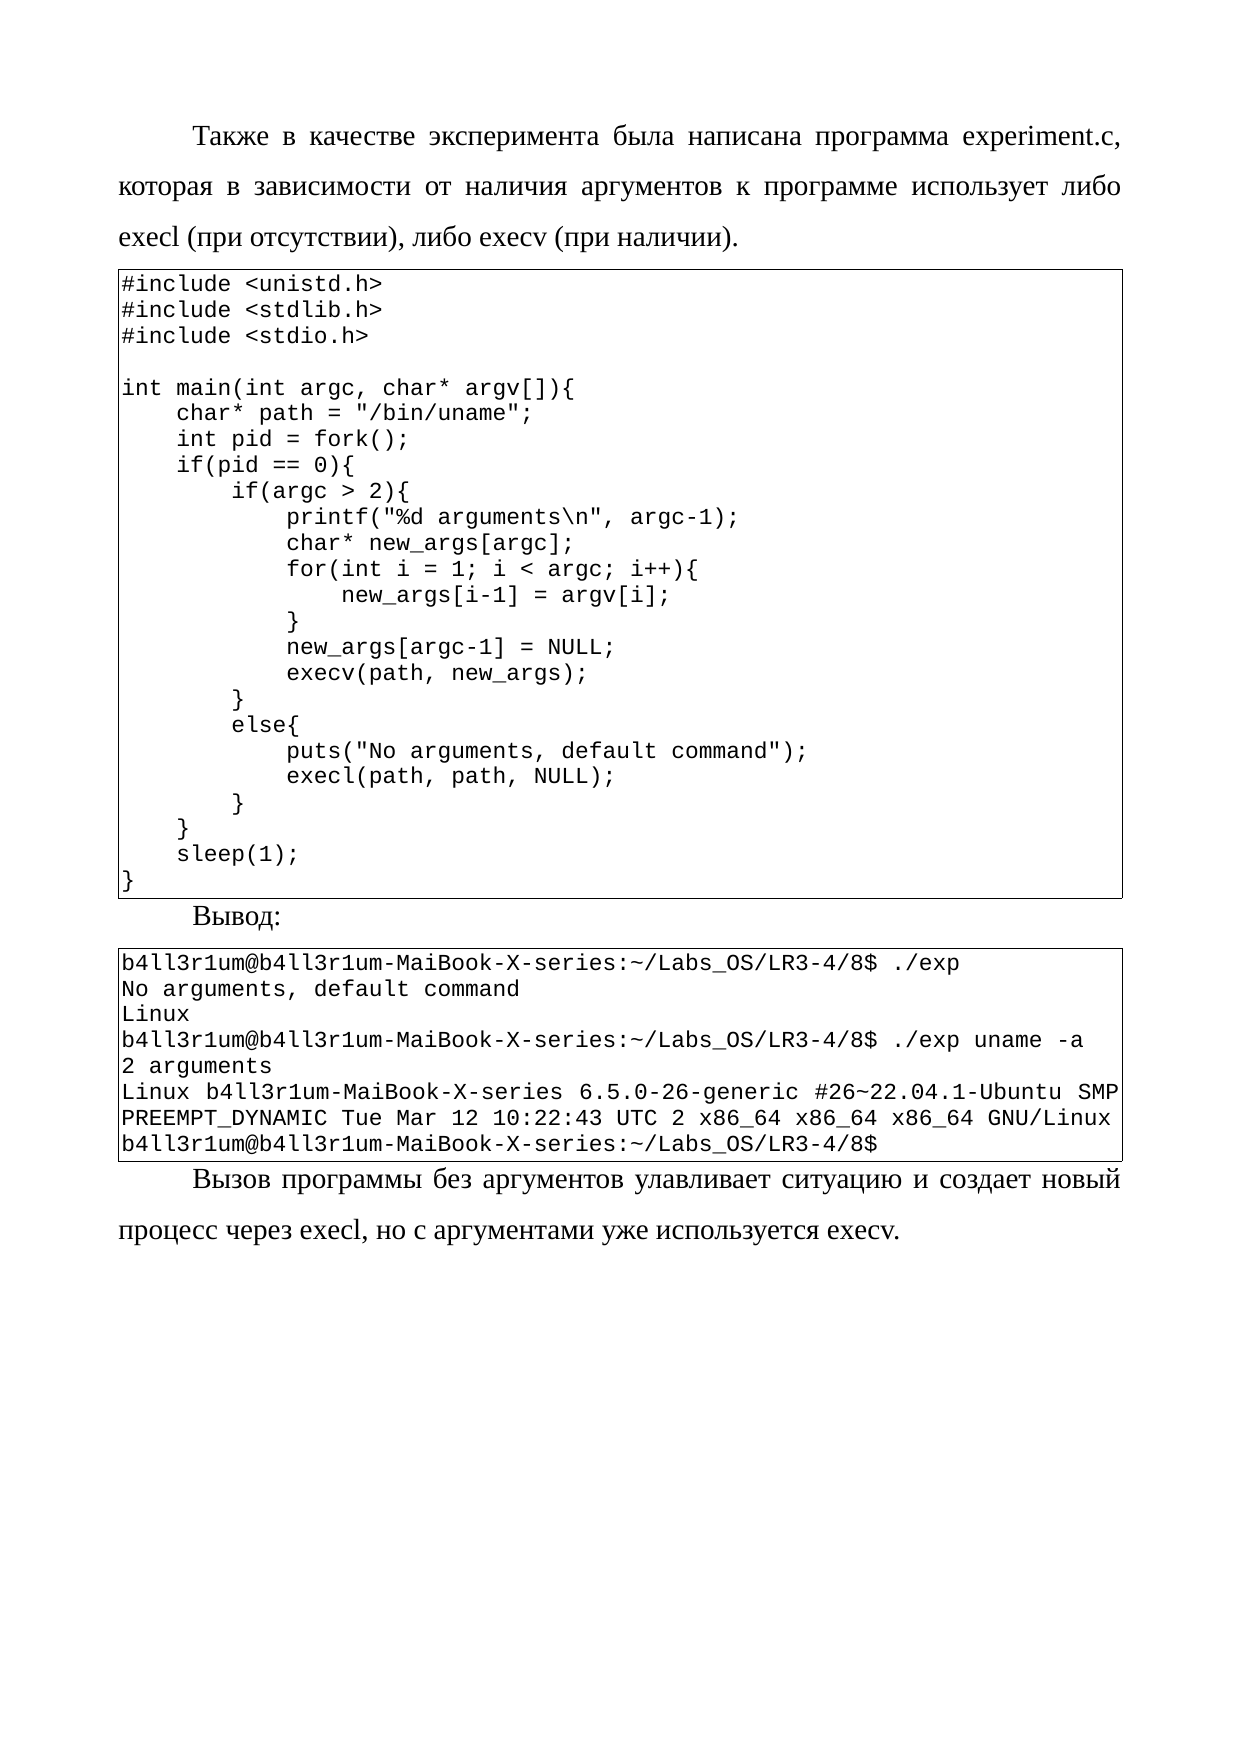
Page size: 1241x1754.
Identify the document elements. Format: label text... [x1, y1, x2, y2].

text } [119, 684, 1122, 710]
text Linux [119, 1000, 1122, 1026]
text #include <stdlib.h> [119, 295, 1122, 321]
text int pid = fork(); [119, 425, 1122, 451]
text printf("%d arguments\n", argc-1); [119, 502, 1122, 528]
text Linux b4ll3r1um-MaiBook-X-series 6.5.0-26-generic #26~22.04.1-Ubuntu SMP PREEMPT_DYNAMIC Tue Mar 12 10:22:43 UTC 2 x86_64 x86_64 x86_64 GNU/Linux [119, 1078, 1122, 1129]
text b4ll3r1um@b4ll3r1um-MaiBook-X-series:~/Labs_OS/LR3-4/8$ ./exp [119, 949, 1122, 974]
text b4ll3r1um@b4ll3r1um-MaiBook-X-series:~/Labs_OS/LR3-4/8$ [119, 1129, 1122, 1161]
text #include <stdio.h> [119, 321, 1122, 350]
text if(pid == 0){ [119, 451, 1122, 477]
text if(argc > 2){ [119, 477, 1122, 502]
text } [119, 814, 1122, 840]
text puts("No arguments, default command"); [119, 736, 1122, 762]
text b4ll3r1um@b4ll3r1um-MaiBook-X-series:~/Labs_OS/LR3-4/8$ ./exp uname -a [119, 1026, 1122, 1052]
text char* path = "/bin/uname"; [119, 399, 1122, 425]
text int main(int argc, char* argv[]){ [119, 373, 1122, 399]
text for(int i = 1; i < argc; i++){ [119, 554, 1122, 580]
text } [119, 606, 1122, 632]
text } [119, 788, 1122, 814]
text else{ [119, 710, 1122, 736]
text Вызов программы без аргументов улавливает ситуацию и создает новый процесс через execl, но с аргументами уже используется execv. [118, 1162, 1122, 1245]
text char* new_args[argc]; [119, 528, 1122, 554]
text new_args[i-1] = argv[i]; [119, 580, 1122, 606]
text #include <unistd.h> [119, 270, 1122, 295]
text No arguments, default command [119, 974, 1122, 1000]
text execl(path, path, NULL); [119, 762, 1122, 788]
text sleep(1); [119, 840, 1122, 866]
text execv(path, new_args); [119, 658, 1122, 684]
text 2 arguments [119, 1052, 1122, 1078]
text Также в качестве эксперимента была написана программа experiment.c, которая в зависимости от наличия аргументов к программе использует либо execl (при отсутствии), либо execv (при наличии). [118, 118, 1122, 252]
text } [119, 866, 1122, 898]
text new_args[argc-1] = NULL; [119, 632, 1122, 658]
text Вывод: [118, 899, 1122, 931]
